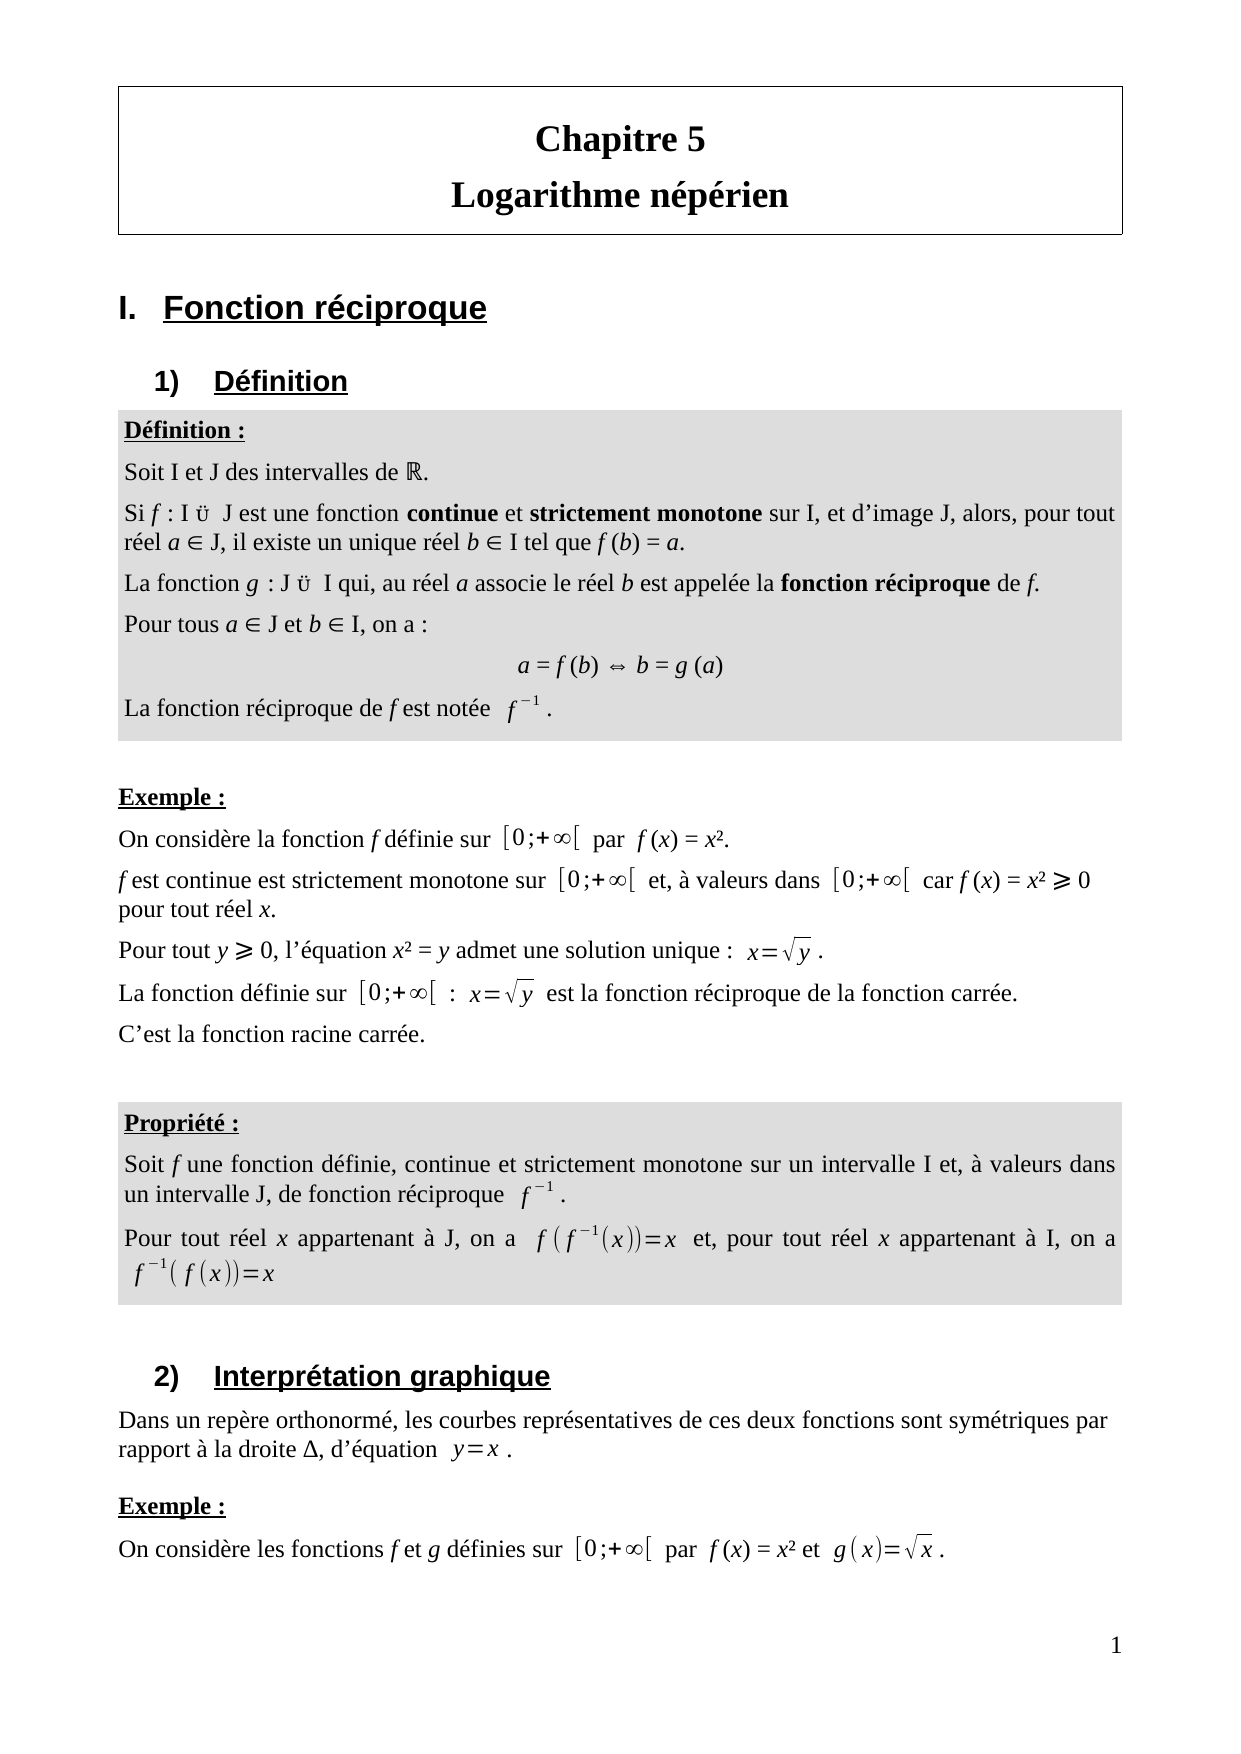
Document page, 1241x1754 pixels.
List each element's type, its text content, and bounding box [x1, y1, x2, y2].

subtitle Interprétation graphique [153, 1359, 1122, 1393]
table_header Propriété : Soit f une fonction définie, continue et strictement monotone sur un intervalle I et, à valeurs dans un intervalle J, de fonction réciproque . Pour tout réel x appartenant à J, on a et, pour tout réel x appartenant à I, on a [118, 1102, 1122, 1305]
table_header Définition : Soit I et J des intervalles de ℝ. Si f : I  J est une fonction continue et strictement monotone sur I, et d’image J, alors, pour tout réel a ∈ J, il existe un unique réel b ∈ I tel que f (b) = a. La fonction g : J  I qui, au réel a associe le réel b est appelée la fonction réciproque de f. Pour tous a ∈ J et b ∈ I, on a : a = f (b) ⇔ b = g (a) La fonction réciproque de f est notée . [118, 410, 1122, 741]
text On considère les fonctions f et g définies sur par f (x) = x² et . [118, 1533, 1122, 1564]
text La fonction définie sur : est la fonction réciproque de la fonction carrée. [118, 977, 1122, 1007]
table_header Chapitre 5 Logarithme népérien [119, 87, 1122, 234]
subtitle Fonction réciproque [118, 288, 1122, 326]
text Dans un repère orthonormé, les courbes représentatives de ces deux fonctions sont symétriques par rapport à la droite ∆, d’équation . [118, 1405, 1122, 1463]
text C’est la fonction racine carrée. [118, 1019, 1122, 1048]
subtitle Définition [153, 364, 1122, 397]
text Exemple : [118, 782, 1122, 811]
text Pour tout y ⩾ 0, l’équation x² = y admet une solution unique : . [118, 935, 1122, 965]
text f est continue est strictement monotone sur et, à valeurs dans car f (x) = x² ⩾ 0 pour tout réel x. [118, 865, 1122, 922]
text On considère la fonction f définie sur par f (x) = x². [118, 824, 1122, 852]
text Exemple : [118, 1491, 1122, 1520]
